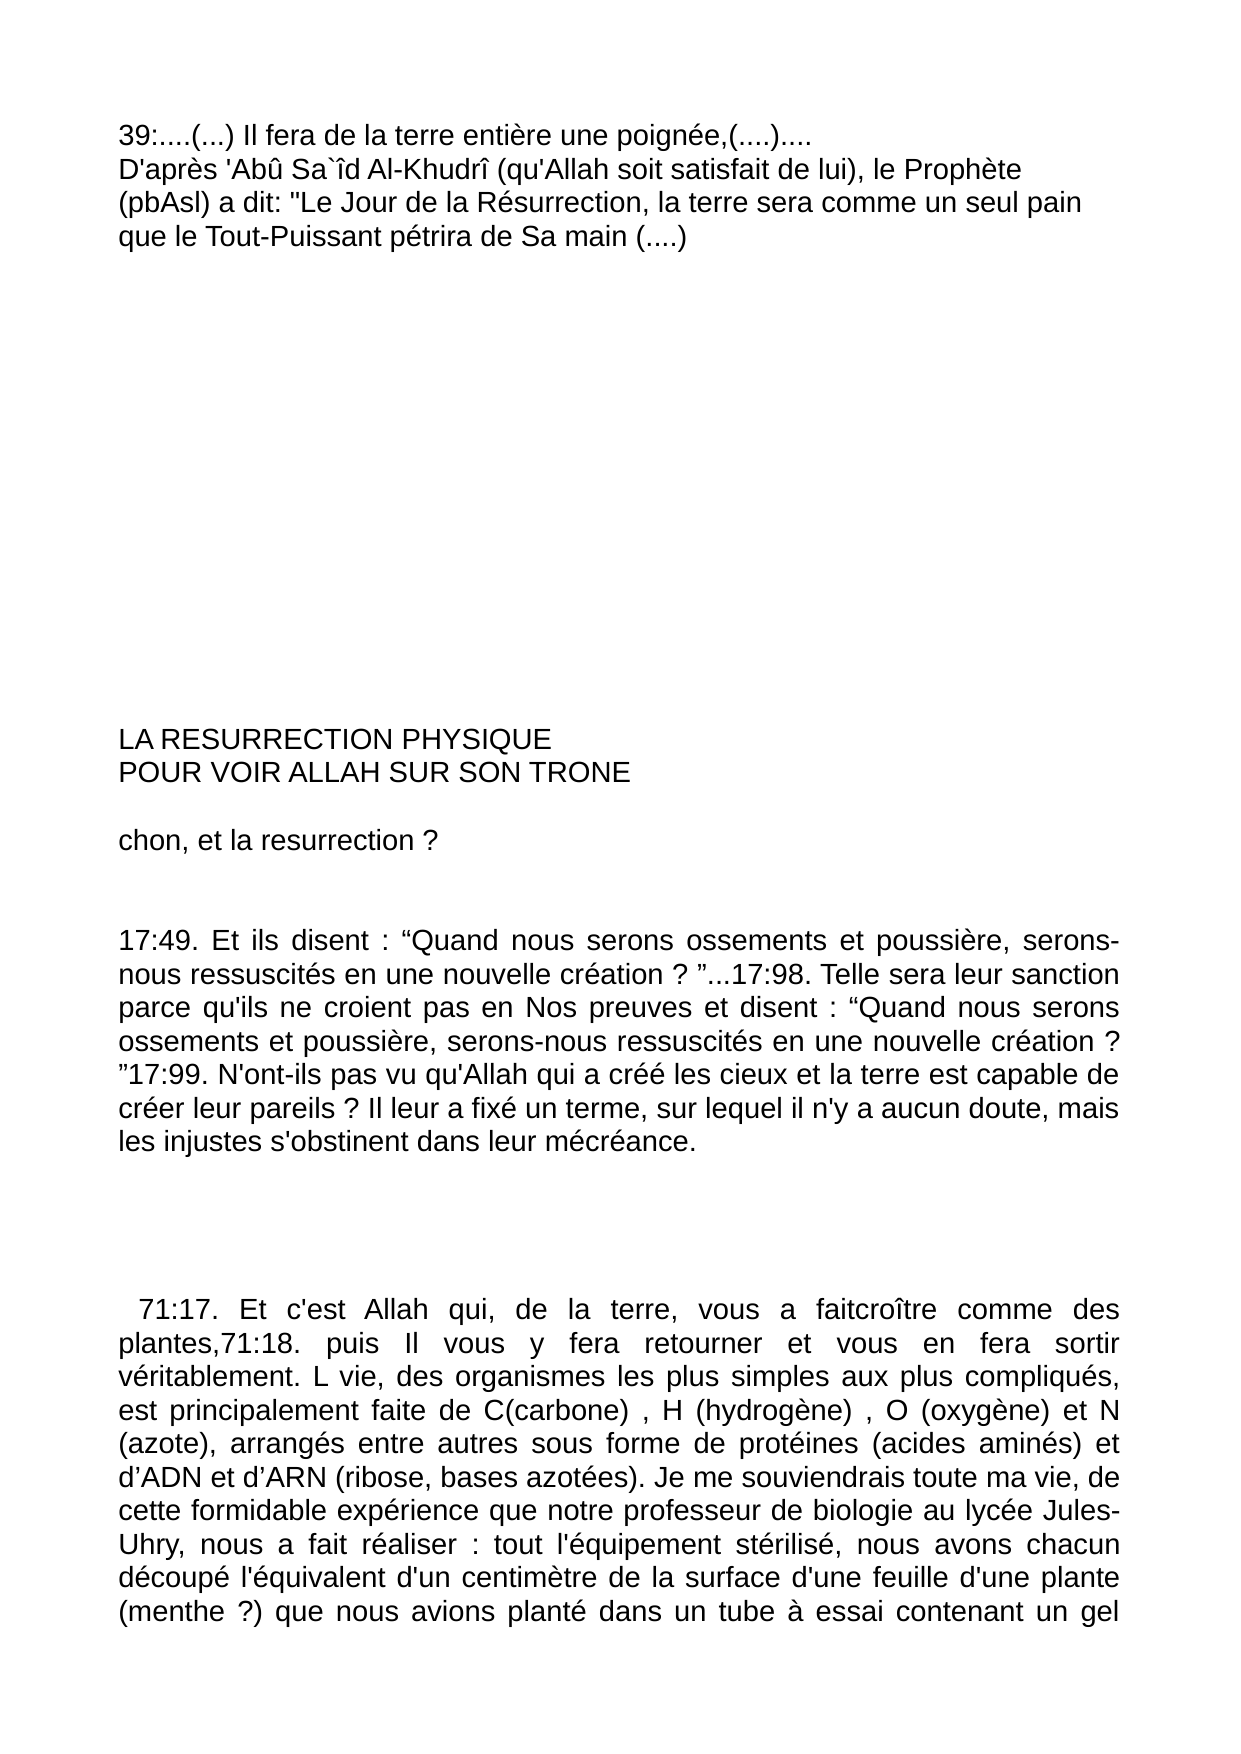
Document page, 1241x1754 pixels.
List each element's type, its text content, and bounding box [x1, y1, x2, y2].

text 71:17. Et c'est Allah qui, de la terre, vous a faitcroître comme des plantes,71:18. puis Il vous y fera retourner et vous en fera sortir véritablement. L vie, des organismes les plus simples aux plus compliqués, est principalement faite de C(carbone) , H (hydrogène) , O (oxygène) et N (azote), arrangés entre autres sous forme de protéines (acides aminés) et d’ADN et d’ARN (ribose, bases azotées). Je me souviendrais toute ma vie, de cette formidable expérience que notre professeur de biologie au lycée Jules-Uhry, nous a fait réaliser : tout l'équipement stérilisé, nous avons chacun découpé l'équivalent d'un centimètre de la surface d'une feuille d'une plante (menthe ?) que nous avions planté dans un tube à essai contenant un gel [118, 1292, 1122, 1627]
text LA RESURRECTION PHYSIQUE [118, 722, 1122, 755]
text chon, et la resurrection ? [118, 822, 1122, 856]
text 17:49. Et ils disent : “Quand nous serons ossements et poussière, serons-nous ressuscités en une nouvelle création ? ”...17:98. Telle sera leur sanction parce qu'ils ne croient pas en Nos preuves et disent : “Quand nous serons ossements et poussière, serons-nous ressuscités en une nouvelle création ? ”17:99. N'ont-ils pas vu qu'Allah qui a créé les cieux et la terre est capable de créer leur pareils ? Il leur a fixé un terme, sur lequel il n'y a aucun doute, mais les injustes s'obstinent dans leur mécréance. [118, 923, 1122, 1158]
text POUR VOIR ALLAH SUR SON TRONE [118, 755, 1122, 789]
text 39:....(...) Il fera de la terre entière une poignée,(....).... [118, 118, 1122, 152]
text D'après 'Abû Sa`îd Al-Khudrî (qu'Allah soit satisfait de lui), le Prophète (pbAsl) a dit: "Le Jour de la Résurrection, la terre sera comme un seul pain que le Tout-Puissant pétrira de Sa main (....) [118, 152, 1122, 252]
